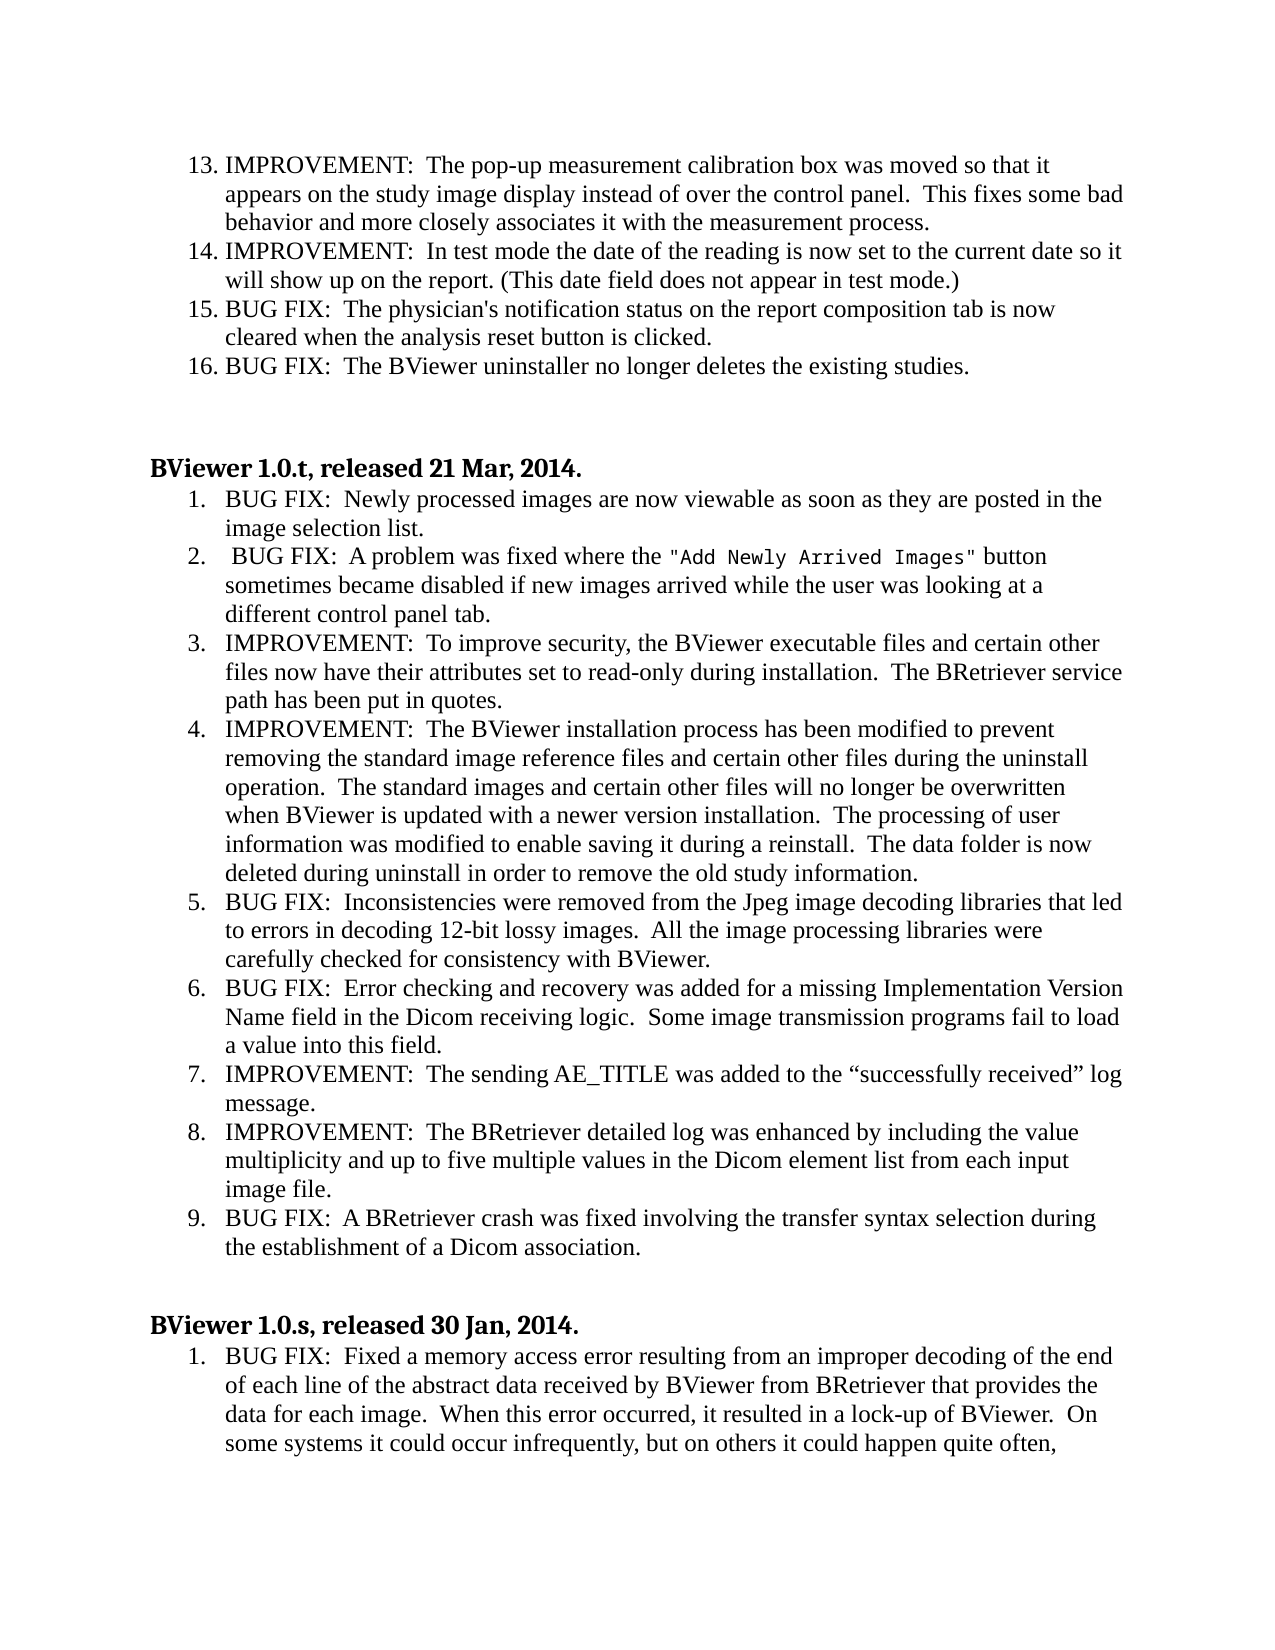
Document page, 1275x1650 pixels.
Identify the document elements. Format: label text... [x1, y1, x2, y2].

list BUG FIX: The BViewer uninstaller no longer deletes the existing studies. [187, 351, 1125, 380]
list BUG FIX: Newly processed images are now viewable as soon as they are posted in the image selection list. [187, 484, 1125, 541]
list IMPROVEMENT: The sending AE_TITLE was added to the “successfully received” log message. [187, 1059, 1125, 1117]
list BUG FIX: A problem was fixed where the "Add Newly Arrived Images" button sometimes became disabled if new images arrived while the user was looking at a different control panel tab. [187, 541, 1125, 628]
list BUG FIX: A BRetriever crash was fixed involving the transfer syntax selection during the establishment of a Dicom association. [187, 1203, 1125, 1261]
list BUG FIX: The physician's notification status on the report composition tab is now cleared when the analysis reset button is clicked. [187, 294, 1125, 351]
list BUG FIX: Inconsistencies were removed from the Jpeg image decoding libraries that led to errors in decoding 12-bit lossy images. All the image processing libraries were carefully checked for consistency with BViewer. [187, 887, 1125, 973]
list IMPROVEMENT: In test mode the date of the reading is now set to the current date so it will show up on the report. (This date field does not appear in test mode.) [187, 236, 1125, 294]
list IMPROVEMENT: The pop-up measurement calibration box was moved so that it appears on the study image display instead of over the control panel. This fixes some bad behavior and more closely associates it with the measurement process. [187, 150, 1125, 236]
list IMPROVEMENT: To improve security, the BViewer executable files and certain other files now have their attributes set to read-only during installation. The BRetriever service path has been put in quotes. [187, 628, 1125, 714]
subtitle BViewer 1.0.s, released 30 Jan, 2014. [150, 1310, 1125, 1341]
list BUG FIX: Error checking and recovery was added for a missing Implementation Version Name field in the Dicom receiving logic. Some image transmission programs fail to load a value into this field. [187, 973, 1125, 1059]
list IMPROVEMENT: The BRetriever detailed log was enhanced by including the value multiplicity and up to five multiple values in the Dicom element list from each input image file. [187, 1117, 1125, 1203]
list IMPROVEMENT: The BViewer installation process has been modified to prevent removing the standard image reference files and certain other files during the uninstall operation. The standard images and certain other files will no longer be overwritten when BViewer is updated with a newer version installation. The processing of user information was modified to enable saving it during a reinstall. The data folder is now deleted during uninstall in order to remove the old study information. [187, 714, 1125, 887]
subtitle BViewer 1.0.t, released 21 Mar, 2014. [150, 453, 1125, 484]
list BUG FIX: Fixed a memory access error resulting from an improper decoding of the end of each line of the abstract data received by BViewer from BRetriever that provides the data for each image. When this error occurred, it resulted in a lock-up of BViewer. On some systems it could occur infrequently, but on others it could happen quite often, [187, 1341, 1125, 1456]
